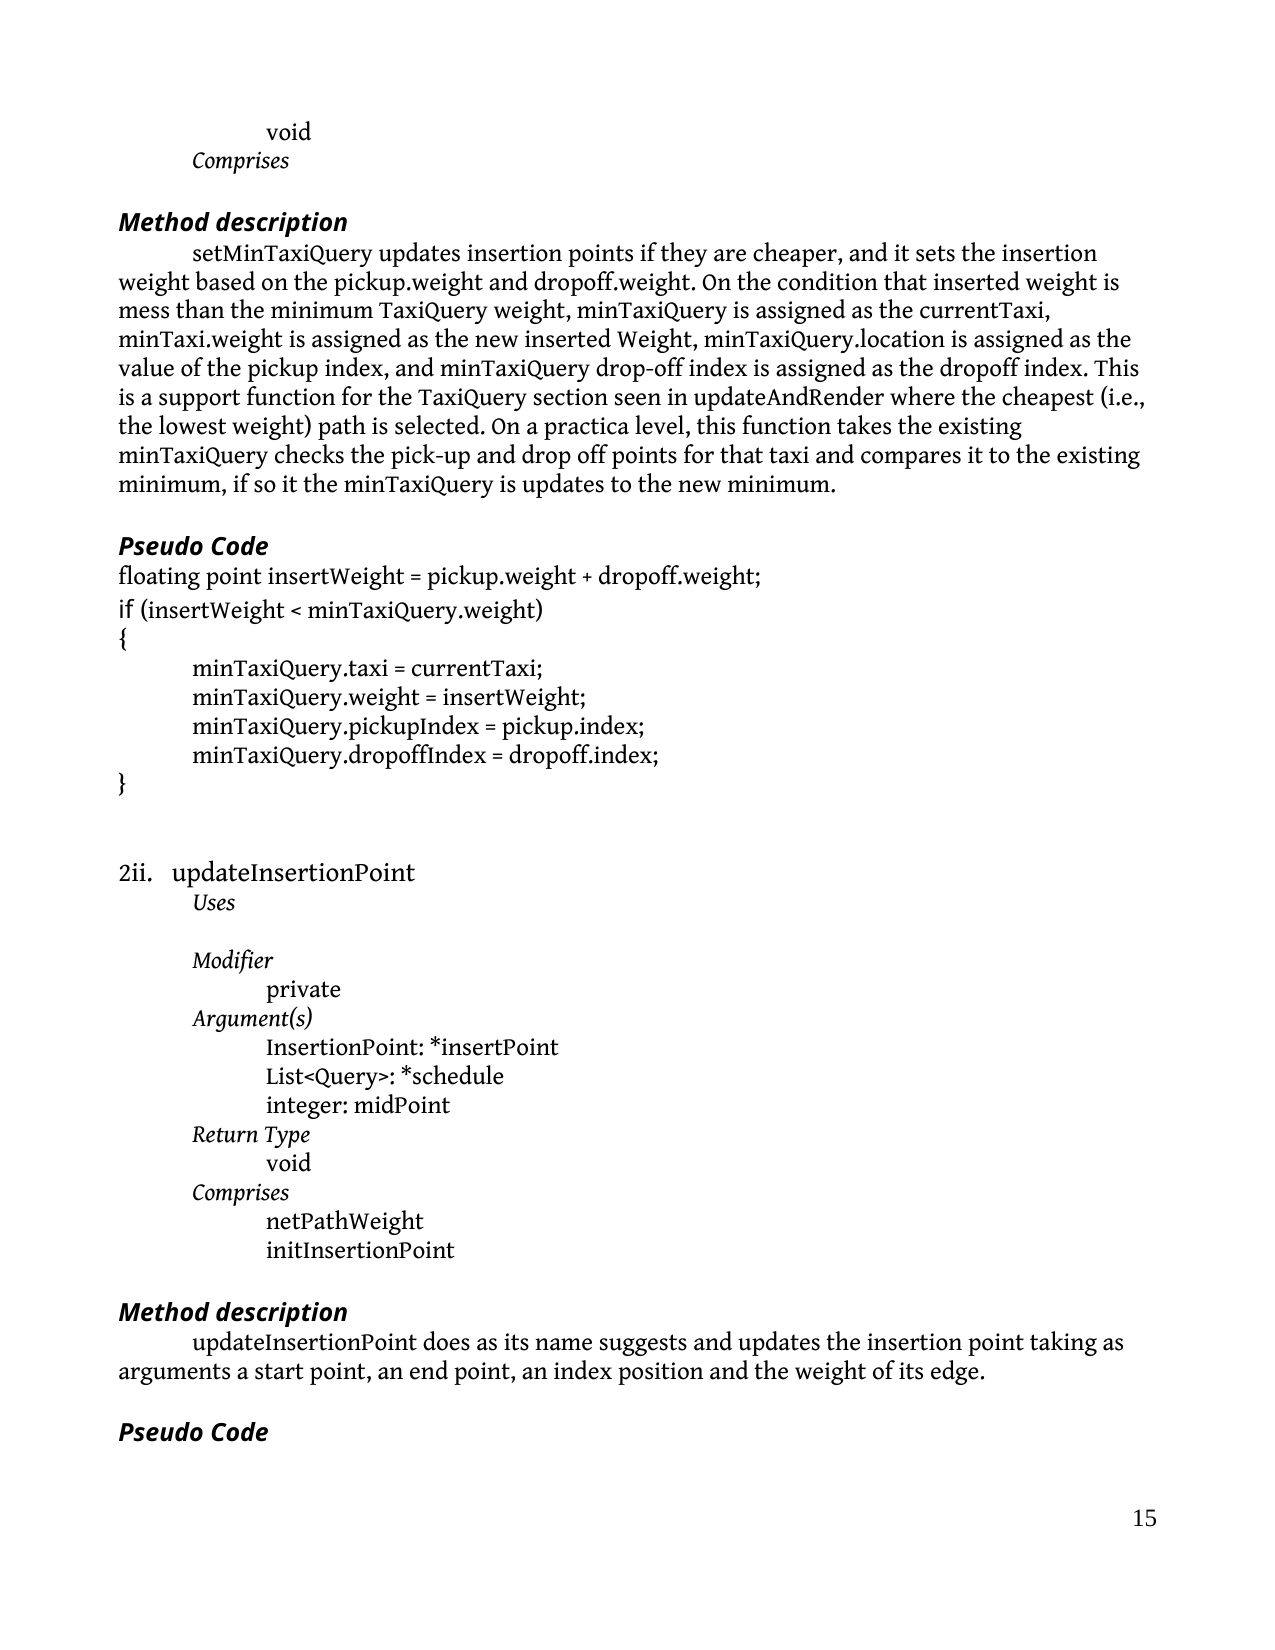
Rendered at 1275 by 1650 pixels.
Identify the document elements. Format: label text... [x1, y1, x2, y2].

text initInsertionPoint [118, 1236, 1157, 1265]
text void [118, 1149, 1157, 1178]
text Argument(s) [118, 1004, 1157, 1033]
text updateInsertionPoint does as its name suggests and updates the insertion point taking as arguments a start point, an end point, an index position and the weight of its edge. [118, 1328, 1157, 1386]
text minTaxiQuery.dropoffIndex = dropoff.index; [118, 742, 1157, 771]
text netPathWeight [118, 1207, 1157, 1236]
text minTaxiQuery.taxi = currentTaxi; [118, 655, 1157, 684]
text Method description [118, 205, 1157, 239]
text InsertionPoint: *insertPoint [118, 1033, 1157, 1062]
text Comprises [118, 147, 1157, 176]
text integer: midPoint [118, 1091, 1157, 1120]
text 2ii. updateInsertionPoint [118, 857, 1157, 889]
text void [118, 118, 1157, 147]
text List<Query>: *schedule [118, 1062, 1157, 1091]
text } [118, 771, 1157, 799]
text setMinTaxiQuery updates insertion points if they are cheaper, and it sets the insertion weight based on the pickup.weight and dropoff.weight. On the condition that inserted weight is mess than the minimum TaxiQuery weight, minTaxiQuery is assigned as the currentTaxi, minTaxi.weight is assigned as the new inserted Weight, minTaxiQuery.location is assigned as the value of the pickup index, and minTaxiQuery drop-off index is assigned as the dropoff index. This is a support function for the TaxiQuery section seen in updateAndRender where the cheapest (i.e., the lowest weight) path is selected. On a practica level, this function takes the existing minTaxiQuery checks the pick-up and drop off points for that taxi and compares it to the existing minimum, if so it the minTaxiQuery is updates to the new minimum. [118, 239, 1157, 500]
text Uses [118, 889, 1157, 918]
text Comprises [118, 1178, 1157, 1207]
text private [118, 976, 1157, 1004]
text Pseudo Code [118, 529, 1157, 563]
text { [118, 626, 1157, 655]
text Modifier [118, 947, 1157, 976]
text Method description [118, 1294, 1157, 1328]
text floating point insertWeight = pickup.weight + dropoff.weight; [118, 563, 1157, 592]
text minTaxiQuery.weight = insertWeight; [118, 684, 1157, 713]
text Return Type [118, 1120, 1157, 1149]
text minTaxiQuery.pickupIndex = pickup.index; [118, 713, 1157, 742]
text Pseudo Code [118, 1415, 1157, 1449]
text if (insertWeight < minTaxiQuery.weight) [118, 592, 1157, 626]
